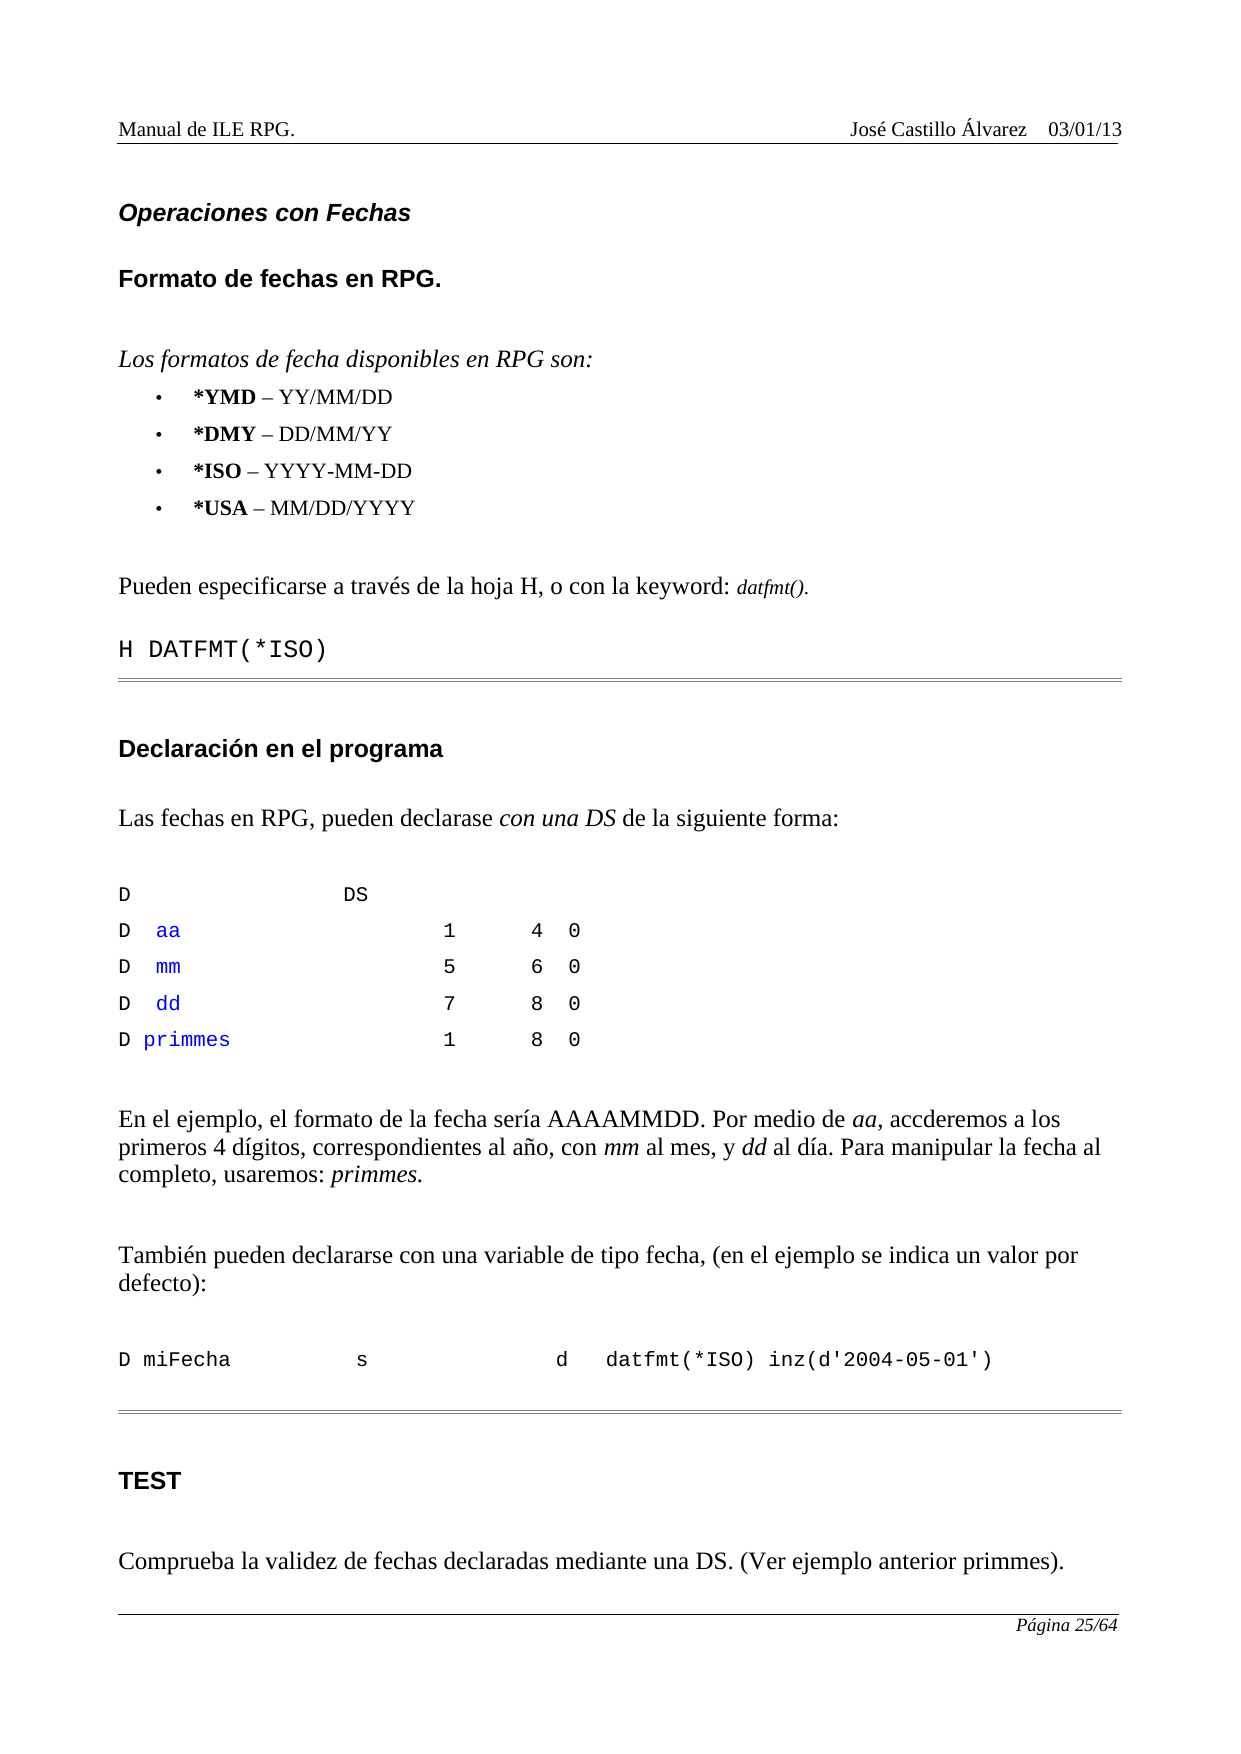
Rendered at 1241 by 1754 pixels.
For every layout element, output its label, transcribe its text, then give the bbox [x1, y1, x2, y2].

text D mm 5 6 0 [118, 957, 1122, 980]
subtitle Declaración en el programa [118, 735, 1122, 763]
subtitle Formato de fechas en RPG. [118, 264, 1122, 292]
list *USA – MM/DD/YYYY [156, 496, 1122, 520]
list *YMD – YY/MM/DD [156, 385, 1122, 409]
text Los formatos de fecha disponibles en RPG son: [118, 345, 1122, 373]
text También pueden declararse con una variable de tipo fecha, (en el ejemplo se indica un valor por defecto): [118, 1241, 1122, 1296]
text D aa 1 4 0 [118, 920, 1122, 944]
text D miFecha s d datfmt(*ISO) inz(d'2004-05-01') [118, 1349, 1122, 1373]
subtitle Operaciones con Fechas [118, 199, 1122, 227]
text D primmes 1 8 0 [118, 1029, 1122, 1052]
text Pueden especificarse a través de la hoja H, o con la keyword: datfmt(). [118, 572, 1122, 600]
text Las fechas en RPG, pueden declarase con una DS de la siguiente forma: [118, 804, 1122, 832]
list *DMY – DD/MM/YY [156, 422, 1122, 446]
text D dd 7 8 0 [118, 993, 1122, 1016]
list *ISO – YYYY-MM-DD [156, 459, 1122, 483]
text D DS [118, 884, 1122, 908]
text Comprueba la validez de fechas declaradas mediante una DS. (Ver ejemplo anterior primmes). [118, 1547, 1122, 1575]
text En el ejemplo, el formato de la fecha sería AAAAMMDD. Por medio de aa, accderemos a los primeros 4 dígitos, correspondientes al año, con mm al mes, y dd al día. Para manipular la fecha al completo, usaremos: primmes. [118, 1105, 1122, 1188]
subtitle TEST [118, 1467, 1122, 1495]
text H DATFMT(*ISO) [118, 636, 1122, 665]
